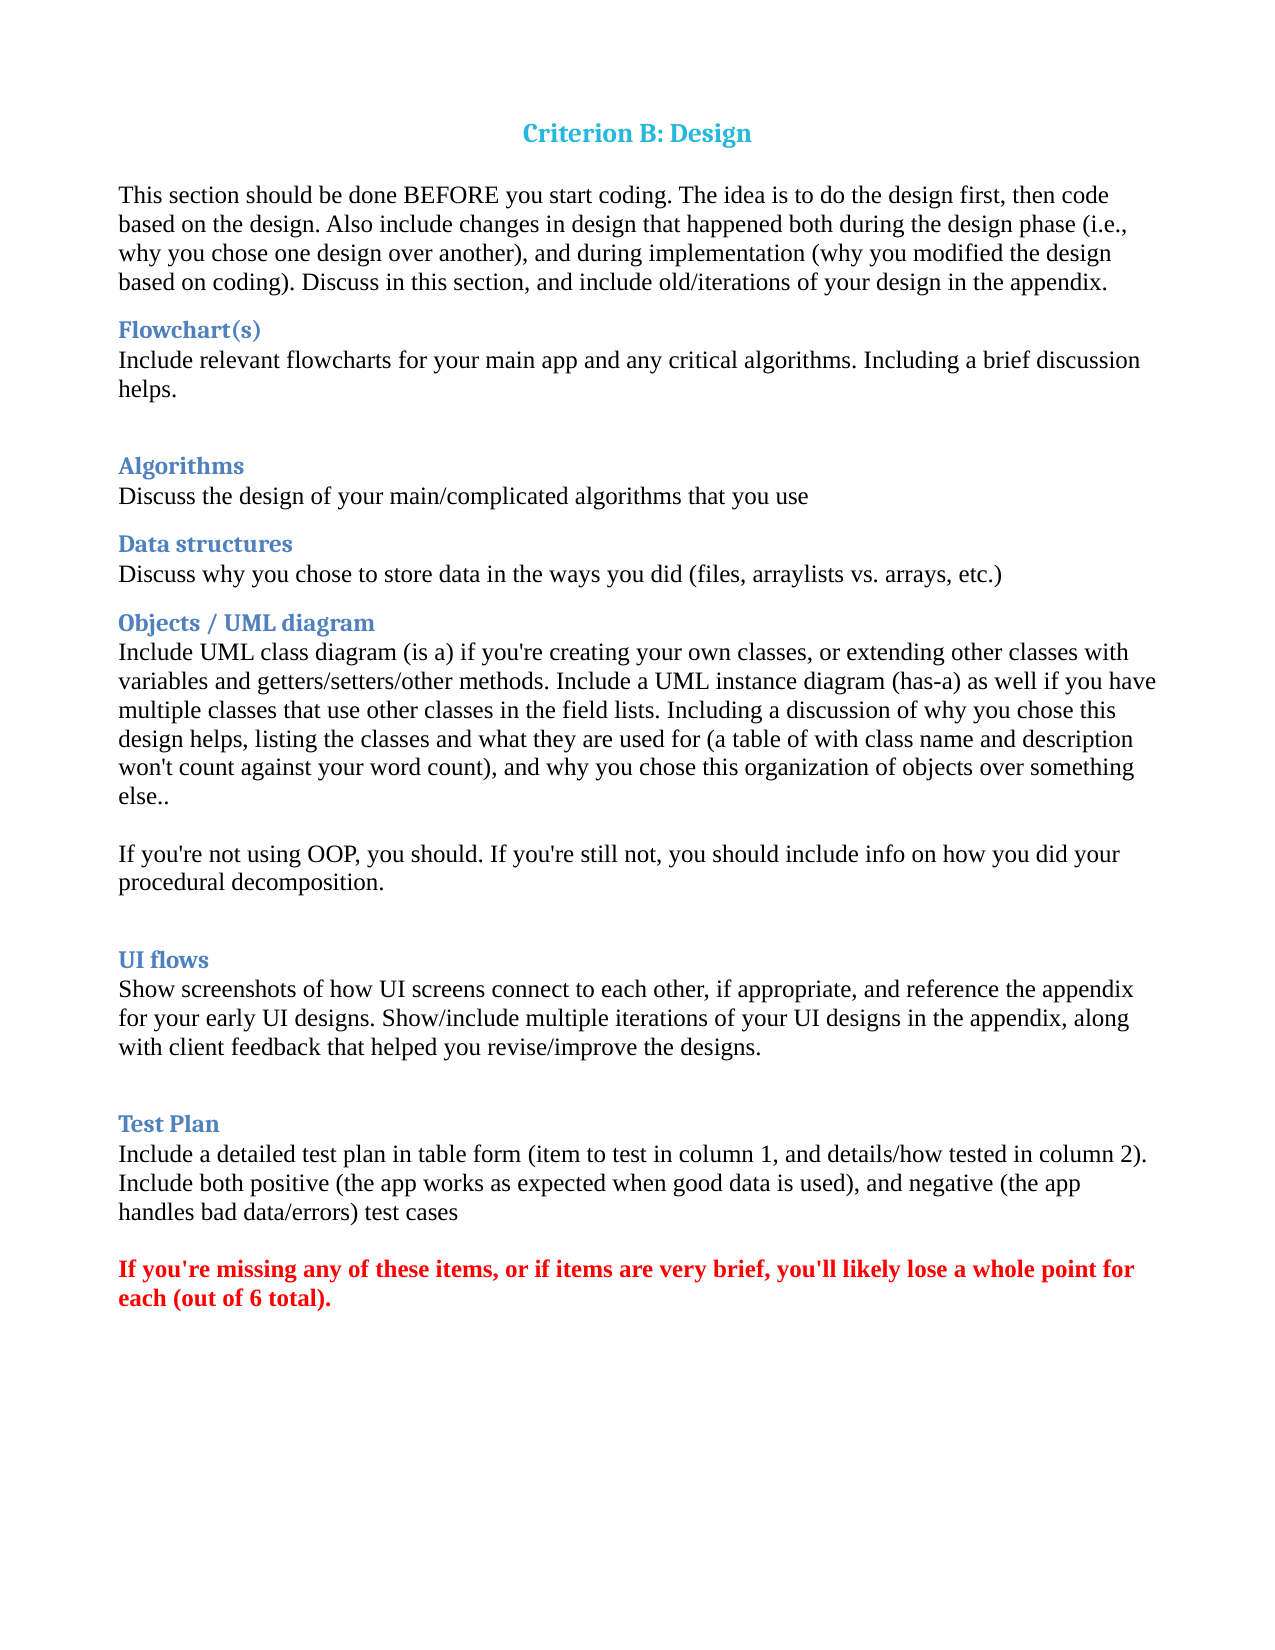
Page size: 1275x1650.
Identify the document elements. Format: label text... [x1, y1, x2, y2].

subtitle Algorithms [118, 452, 1157, 481]
text Include a detailed test plan in table form (item to test in column 1, and details/how tested in column 2). Include both positive (the app works as expected when good data is used), and negative (the app handles bad data/errors) test cases [118, 1139, 1157, 1225]
text Show screenshots of how UI screens connect to each other, if appropriate, and reference the appendix for your early UI designs. Show/include multiple iterations of your UI designs in the appendix, along with client feedback that helped you revise/improve the designs. [118, 974, 1157, 1061]
text Discuss the design of your main/complicated algorithms that you use [118, 481, 1157, 509]
text Criterion B: Design [118, 118, 1157, 149]
subtitle Data structures [118, 530, 1157, 559]
subtitle UI flows [118, 946, 1157, 974]
subtitle Objects / UML diagram [118, 609, 1157, 637]
text Discuss why you chose to store data in the ways you did (files, arraylists vs. arrays, etc.) [118, 559, 1157, 588]
text This section should be done BEFORE you start coding. The idea is to do the design first, then code based on the design. Also include changes in design that happened both during the design phase (i.e., why you chose one design over another), and during implementation (why you modified the design based on coding). Discuss in this section, and include old/iterations of your design in the appendix. [118, 180, 1157, 295]
subtitle Test Plan [118, 1110, 1157, 1139]
text If you're not using OOP, you should. If you're still not, you should include info on how you did your procedural decomposition. [118, 839, 1157, 896]
text If you're missing any of these items, or if items are very brief, you'll likely lose a whole point for each (out of 6 total). [118, 1254, 1157, 1312]
subtitle Flowchart(s) [118, 316, 1157, 345]
text Include UML class diagram (is a) if you're creating your own classes, or extending other classes with variables and getters/setters/other methods. Include a UML instance diagram (has-a) as well if you have multiple classes that use other classes in the field lists. Including a discussion of why you chose this design helps, listing the classes and what they are used for (a table of with class name and description won't count against your word count), and why you chose this organization of objects over something else.. [118, 637, 1157, 810]
text Include relevant flowcharts for your main app and any critical algorithms. Including a brief discussion helps. [118, 345, 1157, 402]
